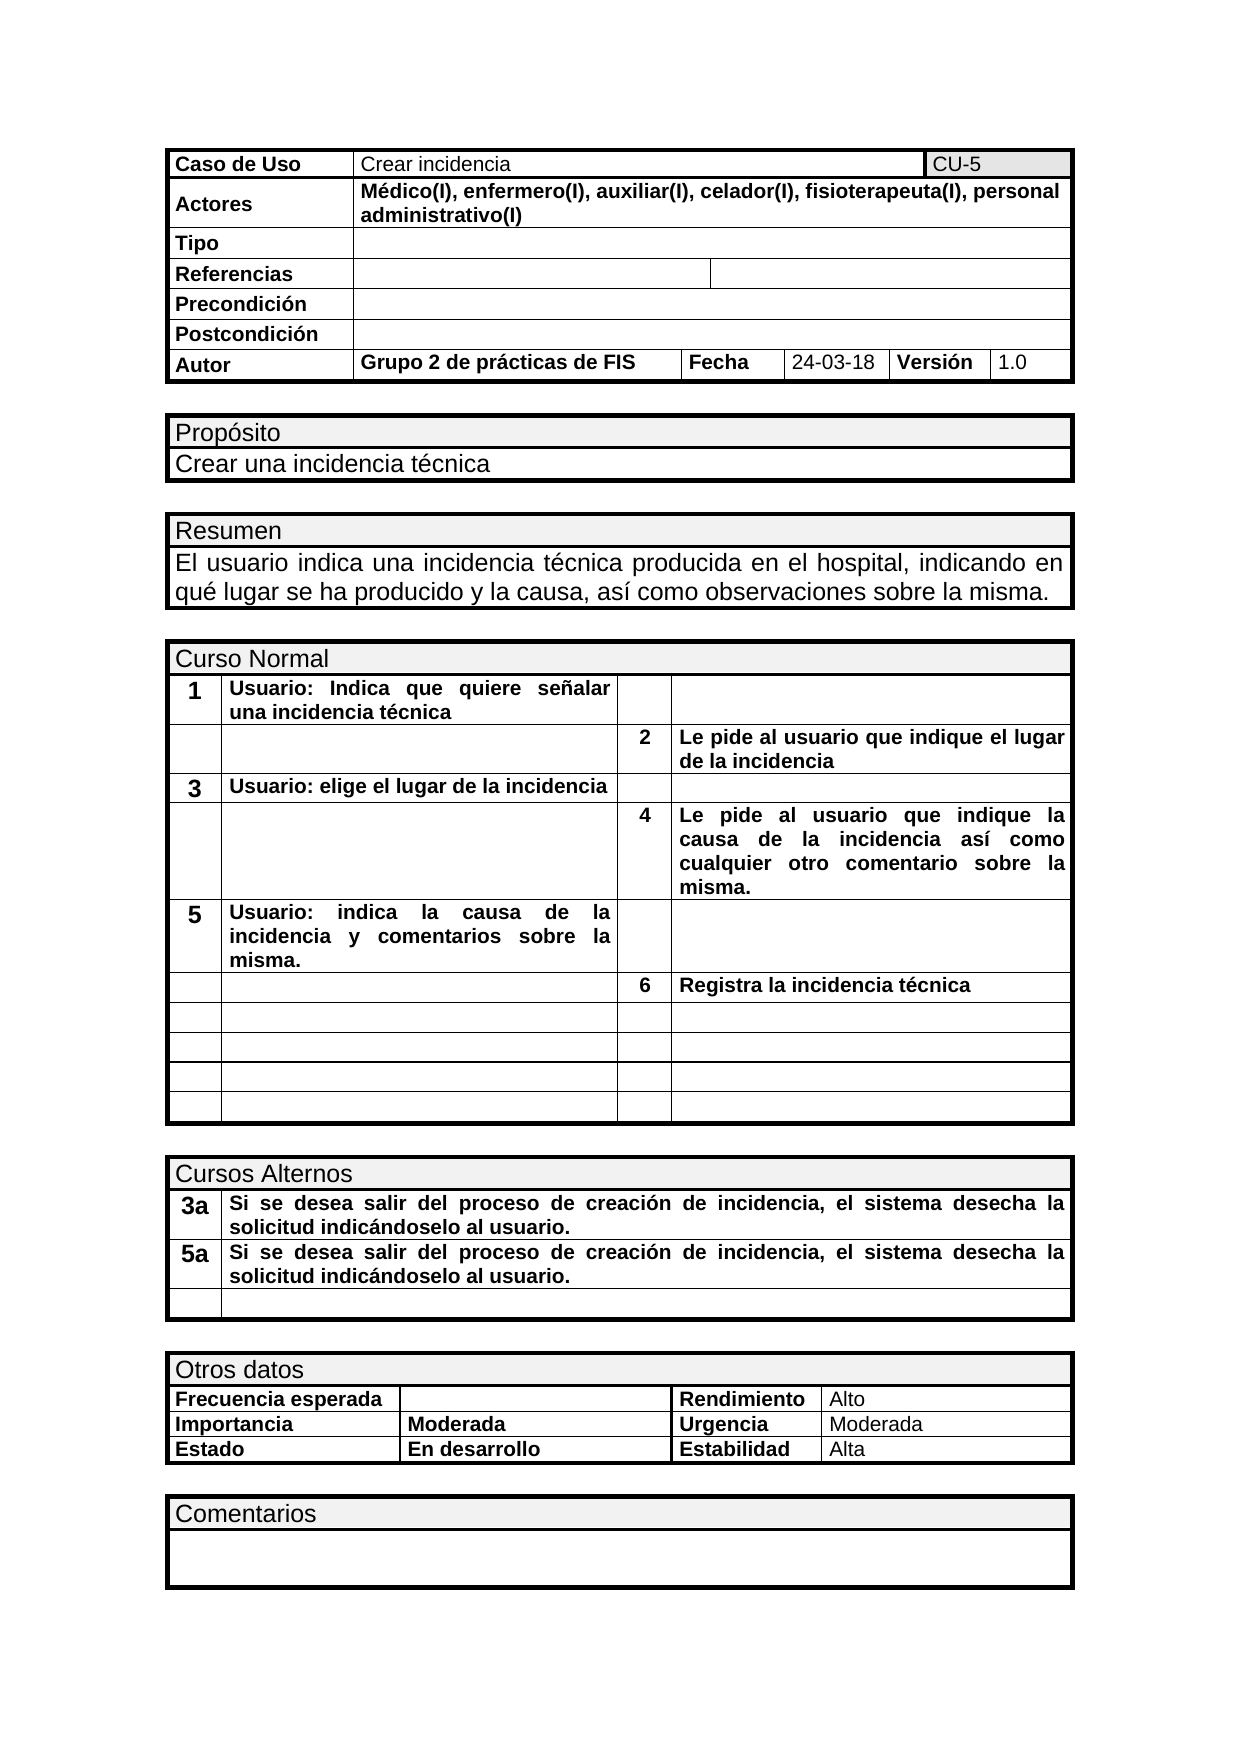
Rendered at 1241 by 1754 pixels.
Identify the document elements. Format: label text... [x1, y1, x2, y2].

table_header Curso Normal [170, 644, 1070, 672]
table_cell [618, 1092, 671, 1121]
table_header Comentarios [170, 1499, 1070, 1527]
table_header Otros datos [170, 1355, 1070, 1384]
table_cell [354, 259, 710, 288]
table_cell [170, 1033, 221, 1061]
table_cell Tipo [170, 228, 353, 258]
table_cell Alta [822, 1437, 1070, 1461]
table_cell [354, 320, 1070, 349]
table_cell [401, 1387, 670, 1411]
table_cell Rendimiento [673, 1387, 821, 1411]
table_cell Importancia [170, 1412, 399, 1436]
table_cell [222, 725, 617, 772]
table_cell Postcondición [170, 320, 353, 349]
table_cell Estado [170, 1437, 399, 1461]
table_header Resumen [170, 516, 1070, 545]
table_cell [672, 1063, 1070, 1091]
table_cell Grupo 2 de prácticas de FIS [354, 350, 681, 379]
table_cell [618, 900, 671, 972]
table_cell 2 [618, 725, 671, 772]
table_cell Autor [170, 350, 353, 379]
table_header Propósito [170, 418, 1070, 446]
table_cell 1.0 [991, 350, 1070, 379]
table_cell [170, 1531, 1070, 1585]
table_cell [672, 676, 1070, 723]
table_cell Crear una incidencia técnica [170, 449, 1070, 478]
table_cell [222, 803, 617, 899]
table_cell Le pide al usuario que indique el lugar de la incidencia [672, 725, 1070, 772]
table_cell 4 [618, 803, 671, 899]
table_cell En desarrollo [401, 1437, 670, 1461]
table_cell [170, 1092, 221, 1121]
table_cell Registra la incidencia técnica [672, 973, 1070, 1002]
table_cell Fecha [682, 350, 784, 379]
table_cell [672, 1003, 1070, 1032]
table_cell 5a [170, 1240, 221, 1287]
table_cell Referencias [170, 259, 353, 288]
table_cell Moderada [401, 1412, 670, 1436]
table_cell [618, 1033, 671, 1061]
table_header CU-5 [927, 152, 1070, 176]
table_cell [618, 676, 671, 723]
table_cell [170, 1003, 221, 1032]
table_header Caso de Uso [170, 152, 353, 176]
table_cell Estabilidad [673, 1437, 821, 1461]
table_cell [222, 973, 617, 1002]
table_cell 5 [170, 900, 221, 972]
table_header Crear incidencia [354, 152, 923, 176]
table_cell 6 [618, 973, 671, 1002]
table_cell [170, 803, 221, 899]
table_cell [170, 725, 221, 772]
table_cell [618, 1063, 671, 1091]
table_cell Si se desea salir del proceso de creación de incidencia, el sistema desecha la solicitud indicándoselo al usuario. [222, 1191, 1070, 1239]
table_cell [672, 900, 1070, 972]
table_cell [222, 1003, 617, 1032]
table_cell Le pide al usuario que indique la causa de la incidencia así como cualquier otro comentario sobre la misma. [672, 803, 1070, 899]
table_cell [618, 774, 671, 802]
table_cell [672, 1092, 1070, 1121]
table_cell 3 [170, 774, 221, 802]
table_cell Frecuencia esperada [170, 1387, 399, 1411]
table_cell [222, 1063, 617, 1091]
table_cell Médico(I), enfermero(I), auxiliar(I), celador(I), fisioterapeuta(I), personal administrativo(I) [354, 179, 1070, 227]
table_cell [672, 1033, 1070, 1061]
table_cell [672, 774, 1070, 802]
table_cell [711, 259, 1070, 288]
table_cell [222, 1289, 1070, 1317]
table_cell 3a [170, 1191, 221, 1239]
table_cell [170, 1289, 221, 1317]
table_cell Alto [822, 1387, 1070, 1411]
table_cell Urgencia [673, 1412, 821, 1436]
table_cell Usuario: Indica que quiere señalar una incidencia técnica [222, 676, 617, 723]
table_cell 1 [170, 676, 221, 723]
table_cell Usuario: indica la causa de la incidencia y comentarios sobre la misma. [222, 900, 617, 972]
table_cell [170, 1063, 221, 1091]
table_cell Si se desea salir del proceso de creación de incidencia, el sistema desecha la solicitud indicándoselo al usuario. [222, 1240, 1070, 1287]
table_cell El usuario indica una incidencia técnica producida en el hospital, indicando en qué lugar se ha producido y la causa, así como observaciones sobre la misma. [170, 548, 1070, 606]
table_header Cursos Alternos [170, 1159, 1070, 1188]
table_cell 24-03-18 [785, 350, 889, 379]
table_cell [354, 228, 1070, 258]
table_cell [222, 1033, 617, 1061]
table_cell Precondición [170, 289, 353, 318]
table_cell Usuario: elige el lugar de la incidencia [222, 774, 617, 802]
table_cell [170, 973, 221, 1002]
table_cell [618, 1003, 671, 1032]
table_cell Moderada [822, 1412, 1070, 1436]
table_cell [222, 1092, 617, 1121]
table_cell Actores [170, 179, 353, 227]
table_cell Versión [890, 350, 990, 379]
table_cell [354, 289, 1070, 318]
